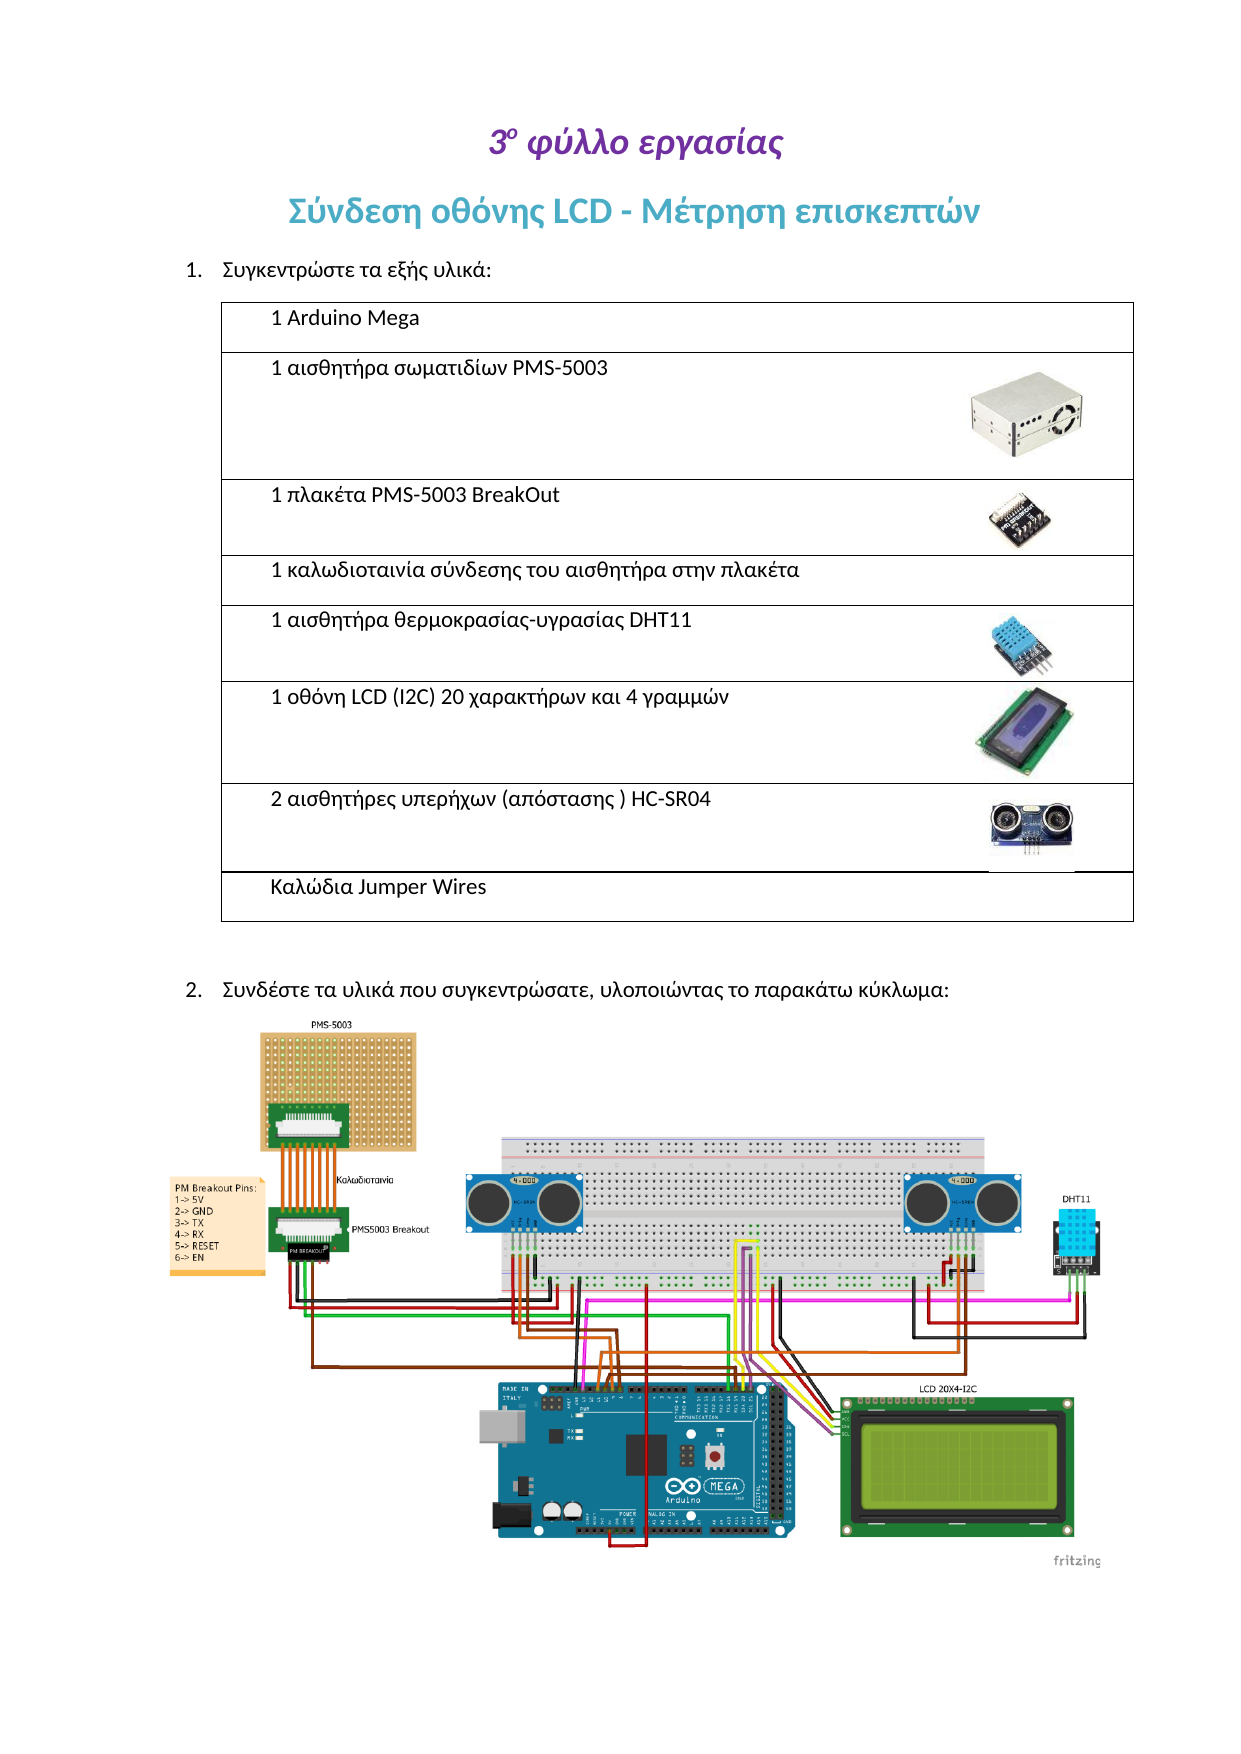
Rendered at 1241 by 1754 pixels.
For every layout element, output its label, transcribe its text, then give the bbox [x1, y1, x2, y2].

table_cell 1 αισθητήρα σωματιδίων PMS-5003 [222, 353, 963, 479]
text Σύνδεση οθόνης LCD - Μέτρηση επισκεπτών [148, 187, 1122, 233]
picture [169, 1021, 1101, 1568]
picture [963, 353, 1089, 479]
table_cell Καλώδια Jumper Wires [222, 873, 1133, 921]
table_cell [1075, 682, 1133, 783]
table_cell 1 καλωδιοταινία σύνδεσης του αισθητήρα στην πλακέτα [222, 556, 1133, 604]
table_header 1 Arduino Mega [222, 303, 1133, 352]
list Συγκεντρώστε τα εξής υλικά: [185, 256, 1122, 284]
text 3ο φύλλο εργασίας [148, 118, 1122, 164]
picture [974, 682, 1075, 783]
table_cell [1089, 353, 1133, 479]
picture [988, 613, 1056, 681]
picture [988, 785, 1075, 872]
table_cell 1 πλακέτα PMS-5003 BreakOut [222, 480, 1133, 554]
table_cell 2 αισθητήρες υπερήχων (απόστασης ) HC-SR04 [222, 784, 1133, 871]
list Συνδέστε τα υλικά που συγκεντρώσατε, υλοποιώντας το παρακάτω κύκλωμα: [185, 975, 1122, 1003]
table_cell 1 οθόνη LCD (I2C) 20 χαρακτήρων και 4 γραμμών [222, 682, 974, 783]
picture [984, 484, 1055, 555]
table_cell 1 αισθητήρα θερμοκρασίας-υγρασίας DHT11 [222, 606, 1133, 681]
